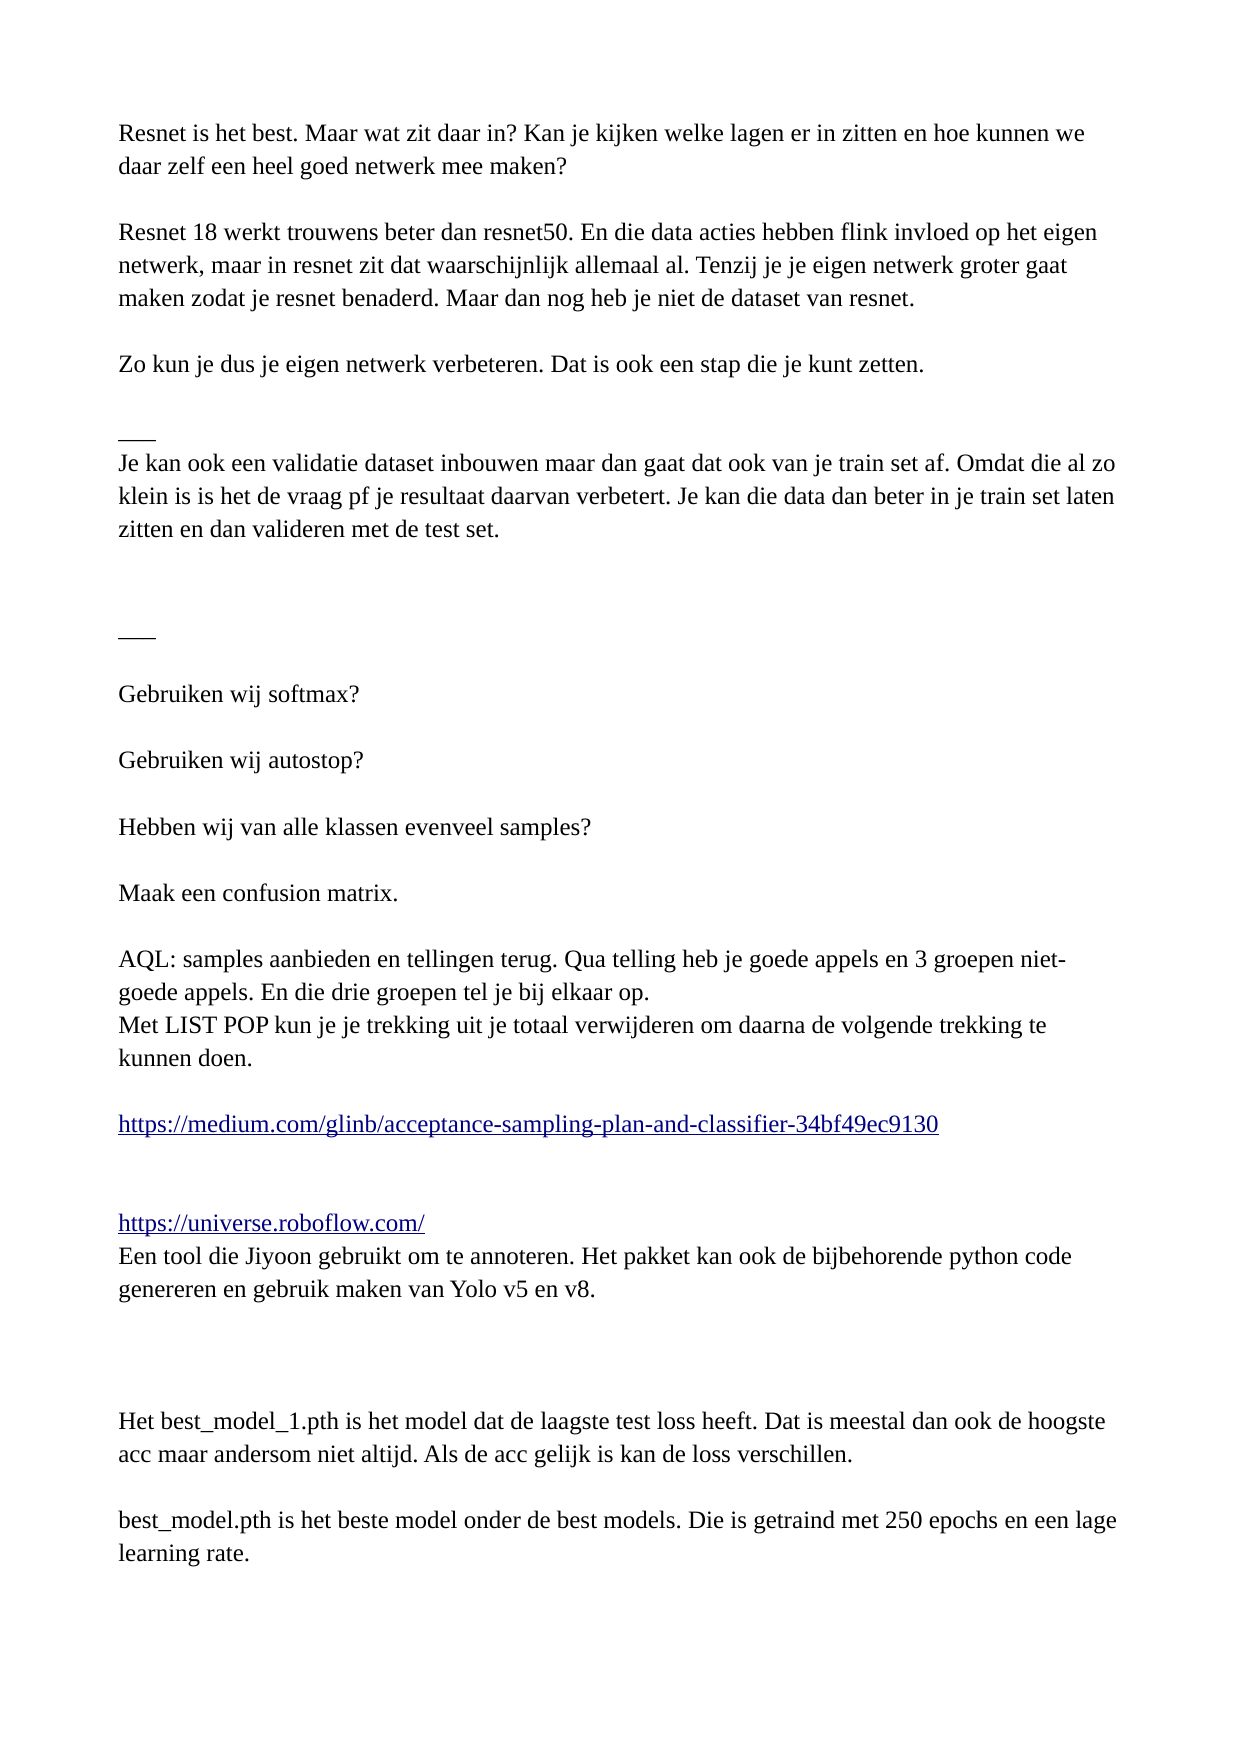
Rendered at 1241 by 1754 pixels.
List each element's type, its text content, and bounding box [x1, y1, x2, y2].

list Zo kun je dus je eigen netwerk verbeteren. Dat is ook een stap die je kunt zetten. [118, 349, 1122, 378]
list Maak een confusion matrix. [118, 878, 1122, 906]
list https://medium.com/glinb/acceptance-sampling-plan-and-classifier-34bf49ec9130 [118, 1109, 1122, 1137]
list Een tool die Jiyoon gebruikt om te annoteren. Het pakket kan ook de bijbehorende python code genereren en gebruik maken van Yolo v5 en v8. [118, 1241, 1122, 1303]
list Resnet is het best. Maar wat zit daar in? Kan je kijken welke lagen er in zitten en hoe kunnen we daar zelf een heel goed netwerk mee maken? [118, 118, 1122, 180]
list Het best_model_1.pth is het model dat de laagste test loss heeft. Dat is meestal dan ook de hoogste acc maar andersom niet altijd. Als de acc gelijk is kan de loss verschillen. [118, 1406, 1122, 1468]
list AQL: samples aanbieden en tellingen terug. Qua telling heb je goede appels en 3 groepen niet-goede appels. En die drie groepen tel je bij elkaar op. [118, 944, 1122, 1005]
list Met LIST POP kun je je trekking uit je totaal verwijderen om daarna de volgende trekking te kunnen doen. [118, 1010, 1122, 1071]
list ___ [118, 613, 1122, 642]
list Gebruiken wij softmax? Gebruiken wij autostop? [118, 679, 1122, 774]
list https://universe.roboflow.com/ [118, 1208, 1122, 1237]
list Je kan ook een validatie dataset inbouwen maar dan gaat dat ook van je train set af. Omdat die al zo klein is is het de vraag pf je resultaat daarvan verbetert. Je kan die data dan beter in je train set laten zitten en dan valideren met de test set. [118, 448, 1122, 543]
list Hebben wij van alle klassen evenveel samples? [118, 812, 1122, 840]
list best_model.pth is het beste model onder de best models. Die is getraind met 250 epochs en een lage learning rate. [118, 1505, 1122, 1567]
list Resnet 18 werkt trouwens beter dan resnet50. En die data acties hebben flink invloed op het eigen netwerk, maar in resnet zit dat waarschijnlijk allemaal al. Tenzij je je eigen netwerk groter gaat maken zodat je resnet benaderd. Maar dan nog heb je niet de dataset van resnet. [118, 217, 1122, 312]
list ___ [118, 415, 1122, 444]
